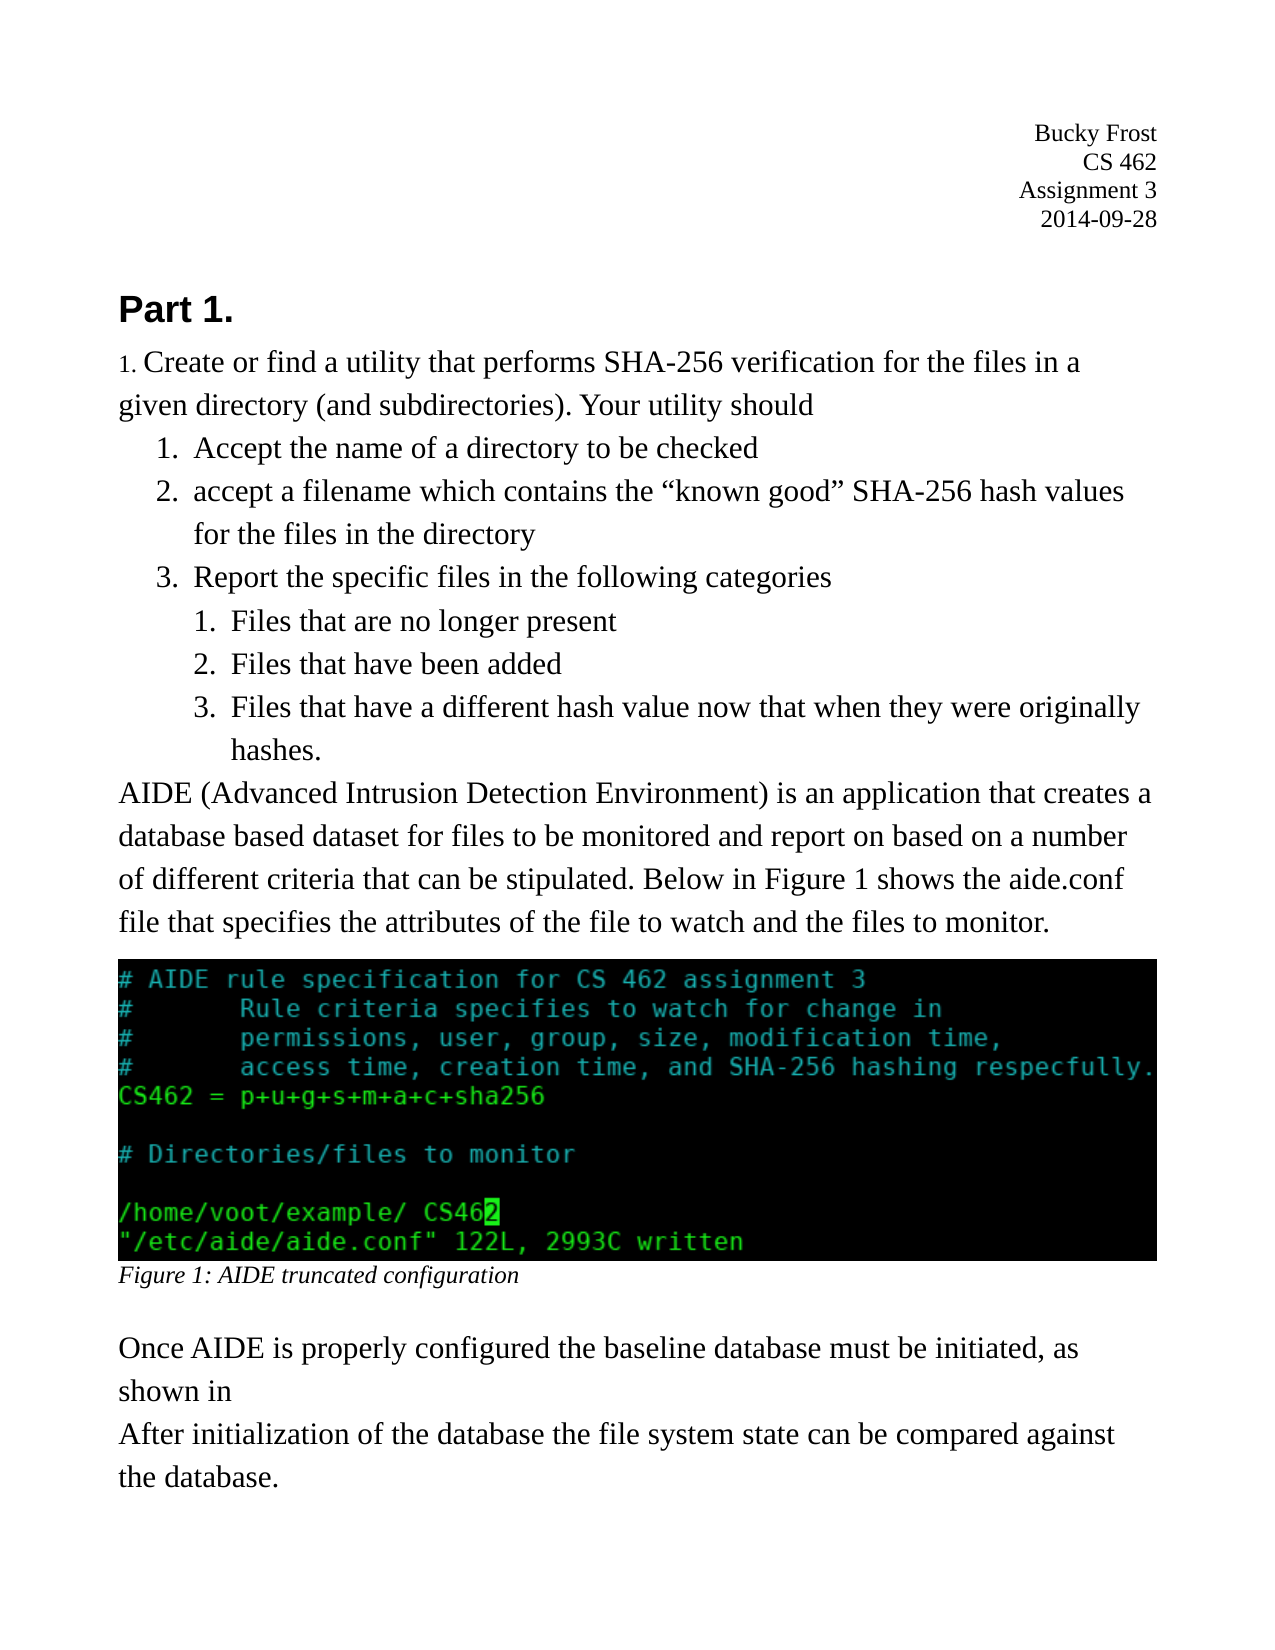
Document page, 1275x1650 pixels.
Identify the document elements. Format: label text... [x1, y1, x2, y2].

text Once AIDE is properly configured the baseline database must be initiated, as shown in [118, 1329, 1157, 1408]
text After initialization of the database the file system state can be compared against the database. [118, 1415, 1157, 1494]
list Files that have a different hash value now that when they were originally hashes. [193, 688, 1157, 767]
list Files that are no longer present [193, 602, 1157, 638]
text Bucky Frost [118, 118, 1157, 147]
text CS 462 [118, 147, 1157, 176]
list Accept the name of a directory to be checked [156, 429, 1157, 465]
text Assignment 3 [118, 176, 1157, 204]
text 1. Create or find a utility that performs SHA-256 verification for the files in a given directory (and subdirectories). Your utility should [118, 343, 1157, 422]
list Files that have been added [193, 645, 1157, 681]
text AIDE (Advanced Intrusion Detection Environment) is an application that creates a database based dataset for files to be monitored and report on based on a number of different criteria that can be stipulated. Below in Figure 1 shows the aide.conf file that specifies the attributes of the file to watch and the files to monitor. [118, 774, 1157, 939]
subtitle Part 1. [118, 287, 1157, 331]
list accept a filename which contains the “known good” SHA-256 hash values for the files in the directory [156, 472, 1157, 551]
list Report the specific files in the following categories [156, 559, 1157, 594]
text Figure 1: AIDE truncated configuration [118, 1261, 1157, 1289]
picture [118, 959, 1157, 1261]
text 2014-09-28 [118, 204, 1157, 233]
